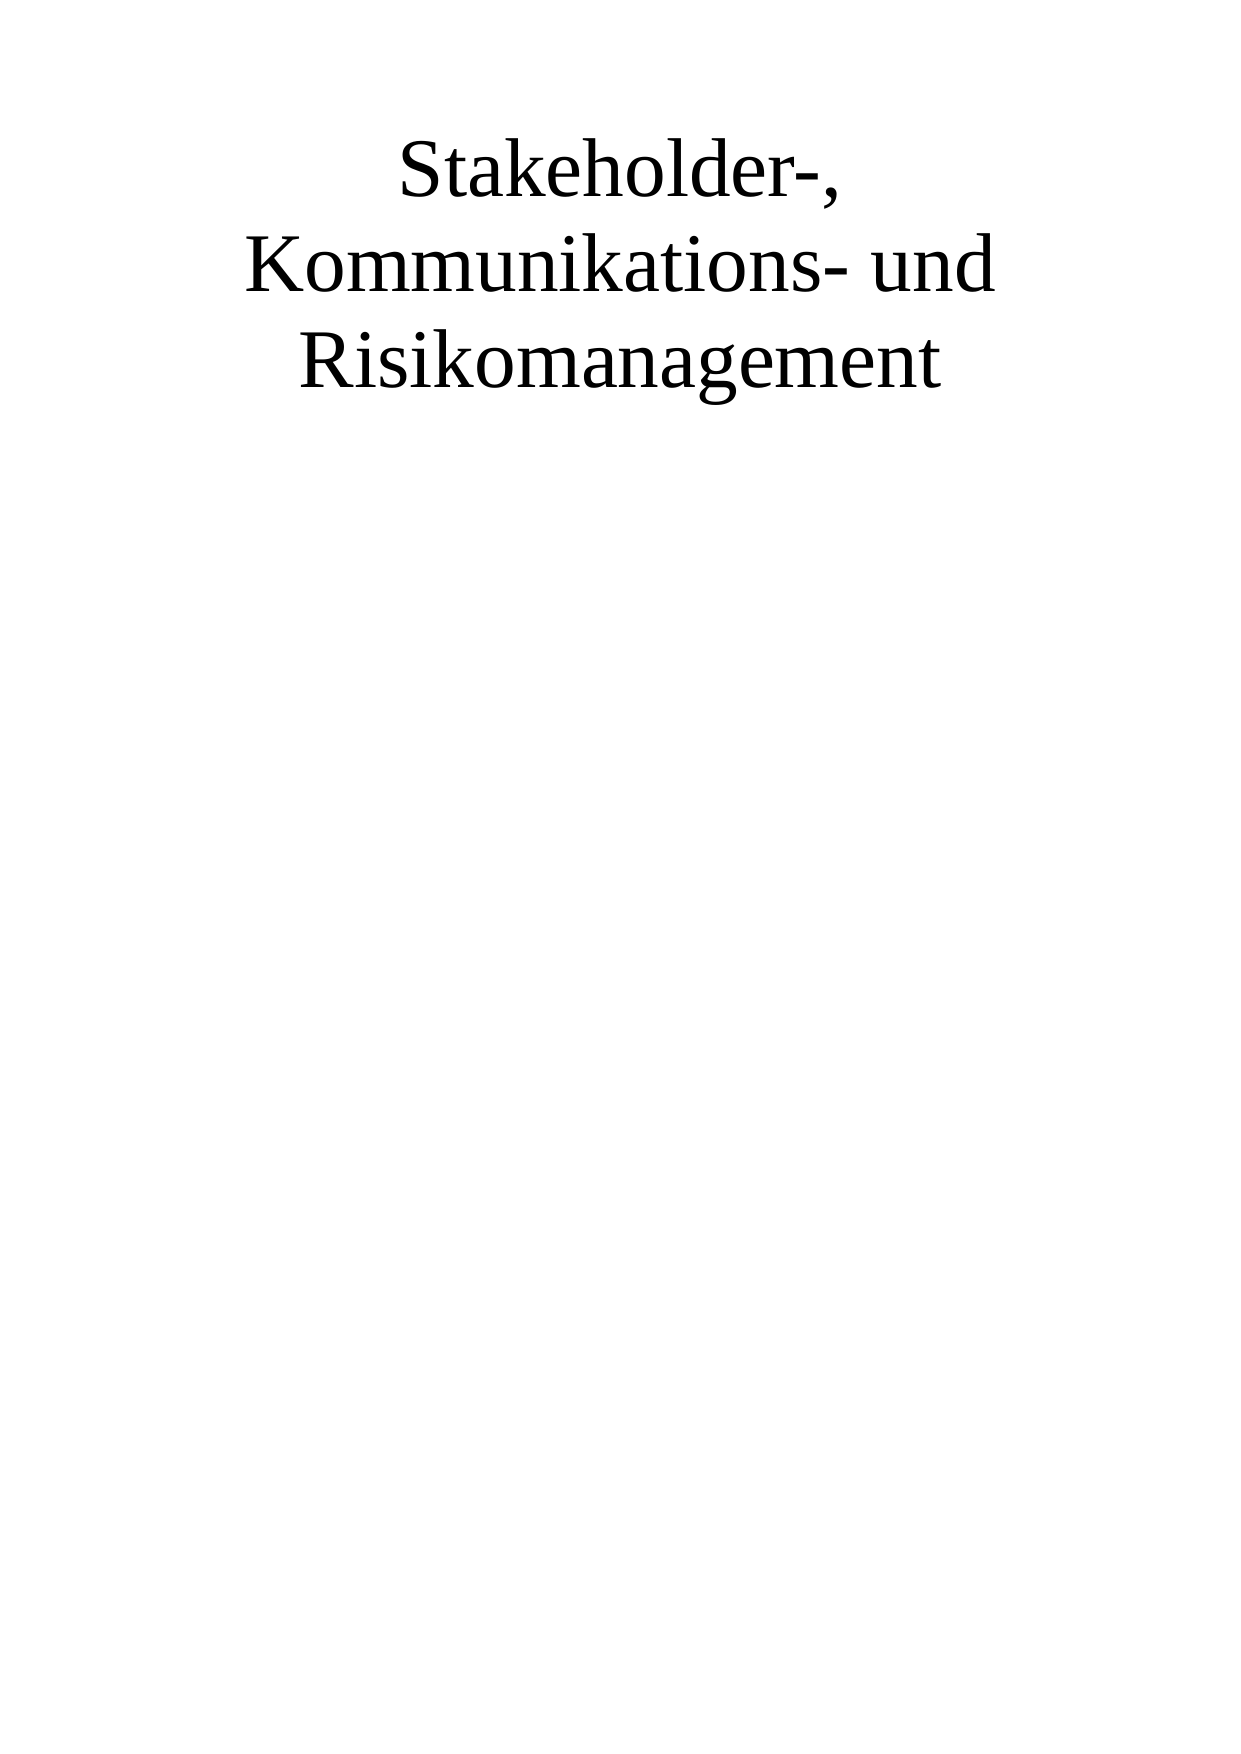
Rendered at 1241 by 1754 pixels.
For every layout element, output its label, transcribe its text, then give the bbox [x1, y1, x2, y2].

text Stakeholder-, Kommunikations- und Risikomanagement [118, 118, 1122, 406]
